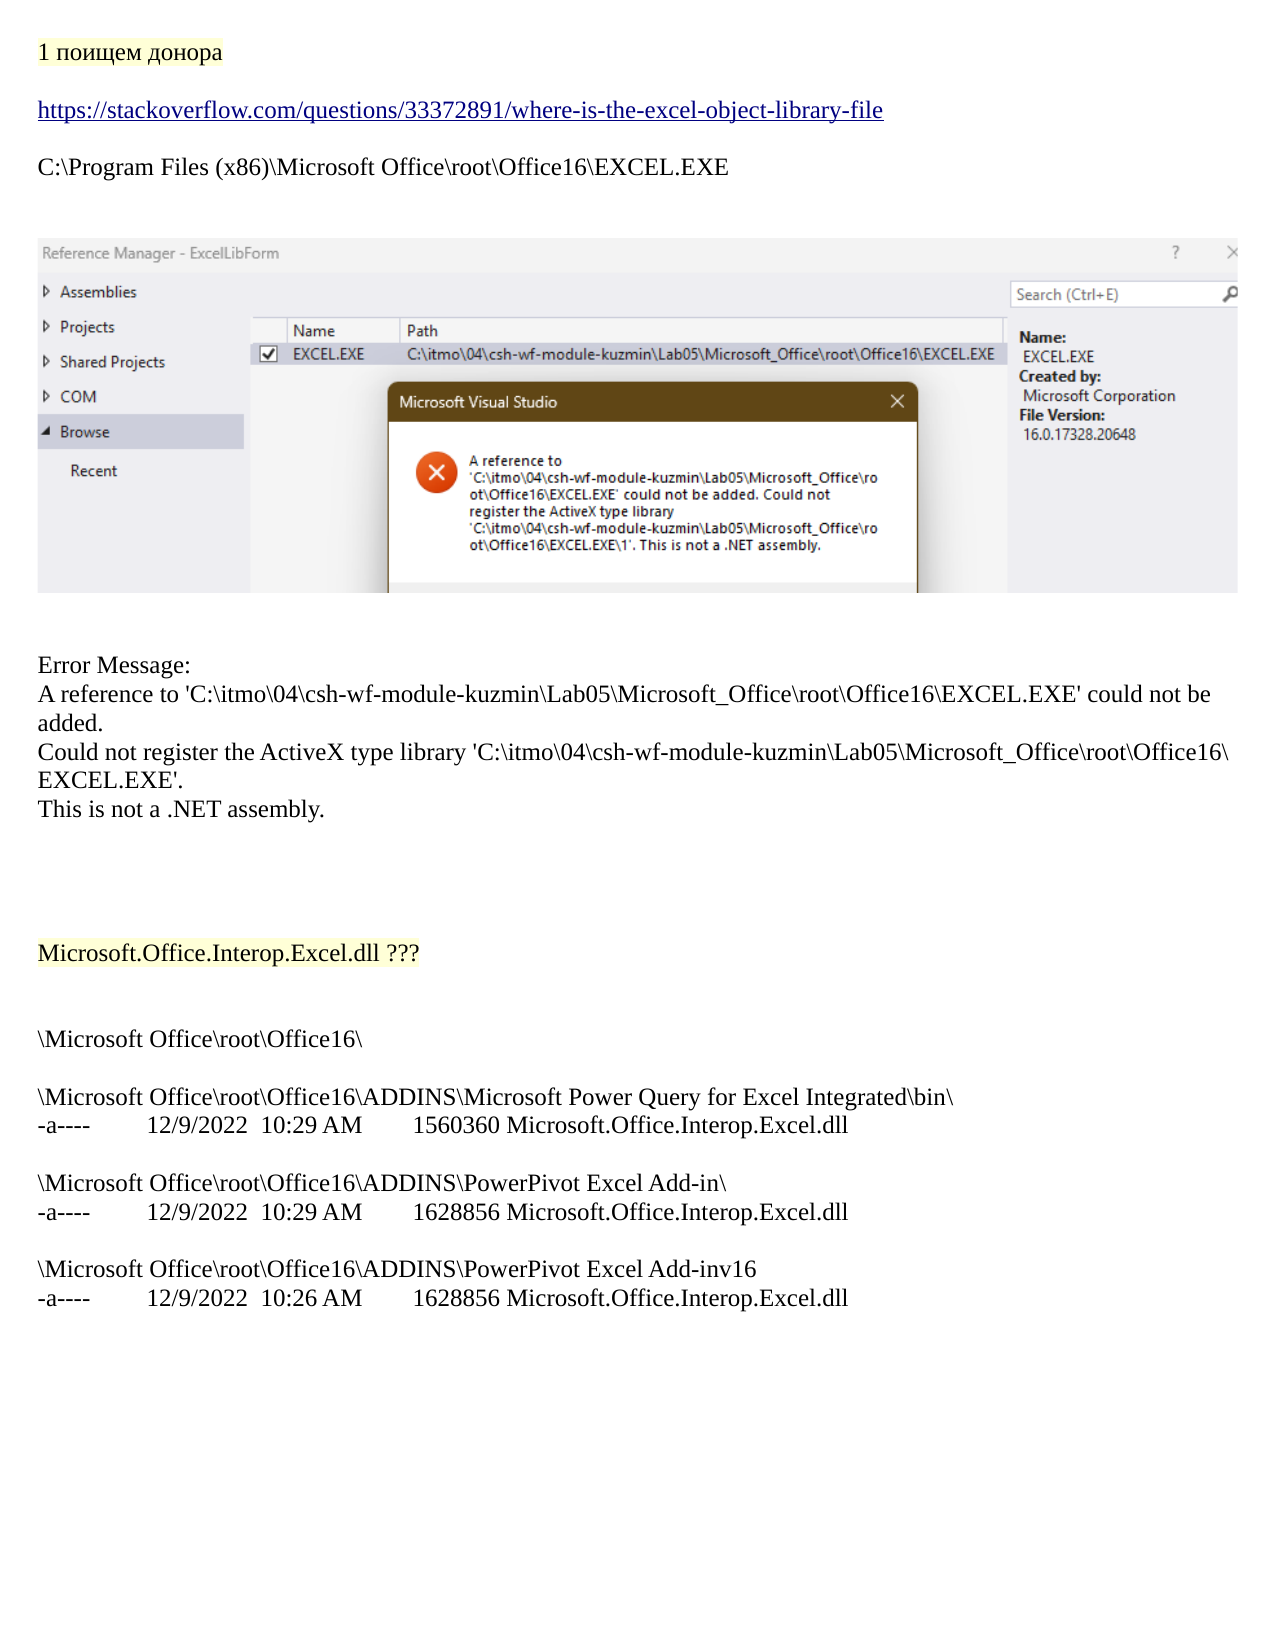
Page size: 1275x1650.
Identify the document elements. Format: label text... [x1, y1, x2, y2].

text 1 поищем донора [37, 37, 1237, 66]
text C:\Program Files (x86)\Microsoft Office\root\Office16\EXCEL.EXE [37, 152, 1237, 181]
text https://stackoverflow.com/questions/33372891/where-is-the-excel-object-library-file [37, 95, 1237, 124]
text \Microsoft Office\root\Office16\ADDINS\Microsoft Power Query for Excel Integrated\bin\ [37, 1082, 1237, 1110]
text \Microsoft Office\root\Office16\ [37, 1024, 1237, 1053]
text -a---- 12/9/2022 10:29 AM 1560360 Microsoft.Office.Interop.Excel.dll [37, 1110, 1237, 1139]
text Error Message: A reference to 'C:\itmo\04\csh-wf-module-kuzmin\Lab05\Microsoft_Office\root\Office16\EXCEL.EXE' could not be added. Could not register the ActiveX type library 'C:\itmo\04\csh-wf-module-kuzmin\Lab05\Microsoft_Office\root\Office16\EXCEL.EXE'. This is not a .NET assembly. [37, 650, 1237, 823]
text \Microsoft Office\root\Office16\ADDINS\PowerPivot Excel Add-inv16 [37, 1254, 1237, 1283]
text Microsoft.Office.Interop.Excel.dll ??? [37, 938, 1237, 967]
text -a---- 12/9/2022 10:26 AM 1628856 Microsoft.Office.Interop.Excel.dll [37, 1283, 1237, 1312]
picture [37, 238, 1238, 593]
text -a---- 12/9/2022 10:29 AM 1628856 Microsoft.Office.Interop.Excel.dll [37, 1197, 1237, 1225]
text \Microsoft Office\root\Office16\ADDINS\PowerPivot Excel Add-in\ [37, 1168, 1237, 1197]
